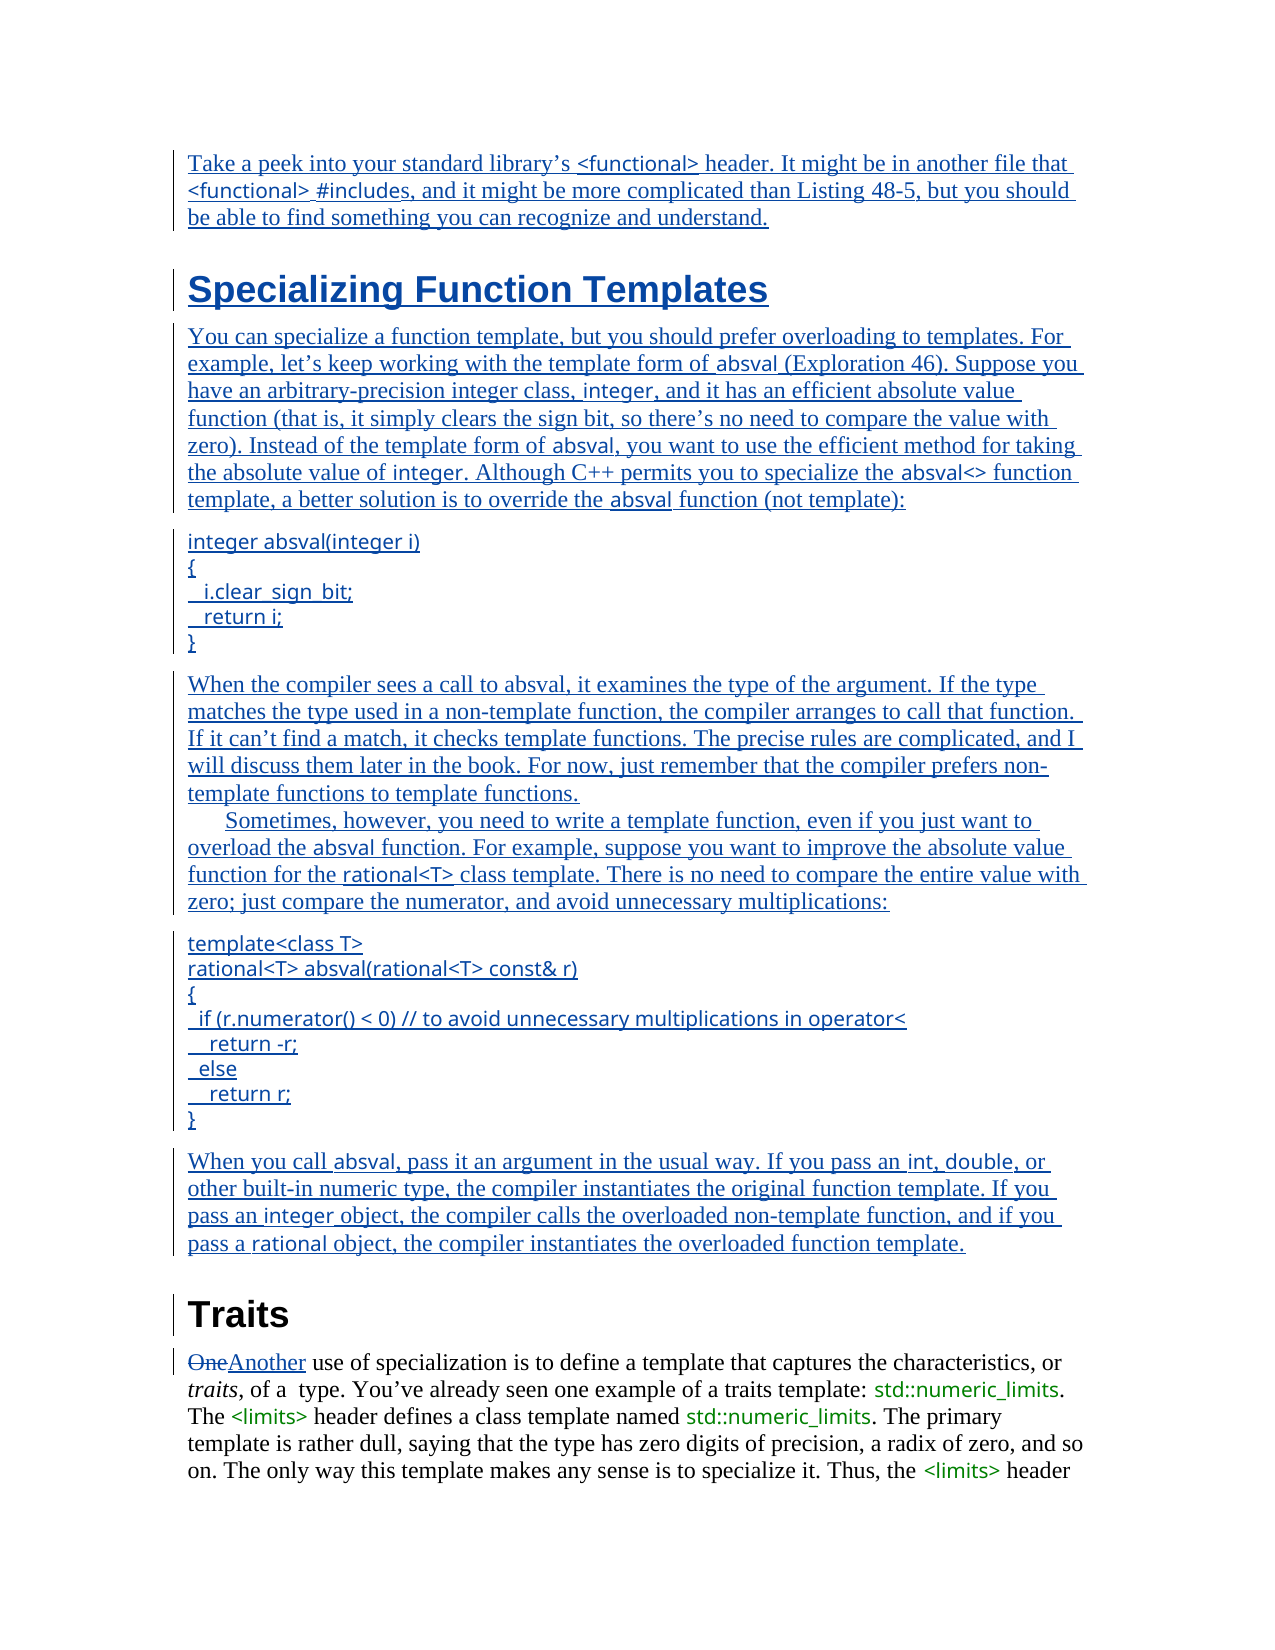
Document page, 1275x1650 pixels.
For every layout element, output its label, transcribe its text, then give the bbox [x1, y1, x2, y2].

text { [187, 981, 1072, 1006]
subtitle Specializing Function Templates [187, 269, 1087, 311]
text Take a peek into your standard library’s <functional> header. It might be in another file that <functional> #includes, and it might be more complicated than Listing 48-5, but you should be able to find something you can recognize and understand. [187, 150, 1087, 231]
text template<class T> [187, 931, 1072, 956]
text You can specialize a function template, but you should prefer overloading to templates. For example, let’s keep working with the template form of absval (Exploration 46). Suppose you have an arbitrary-precision integer class, integer, and it has an efficient absolute value function (that is, it simply clears the sign bit, so there’s no need to compare the value with zero). Instead of the template form of absval, you want to use the efficient method for taking the absolute value of integer. Although C++ permits you to specialize the absval<> function template, a better solution is to override the absval function (not template): [187, 323, 1087, 513]
text integer absval(integer i) [187, 529, 1072, 554]
text i.clear_sign_bit; [187, 579, 1072, 604]
text } [187, 629, 1072, 654]
text Another use of specialization is to define a template that captures the characteristics, or traits, of a type. You’ve already seen one example of a traits template: std::numeric_limits. The <limits> header defines a class template named std::numeric_limits. The primary template is rather dull, saying that the type has zero digits of precision, a radix of zero, and so on. The only way this template makes any sense is to specialize it. Thus, the <limits> header [187, 1348, 1087, 1484]
subtitle Traits [187, 1294, 1087, 1336]
text } [187, 1106, 1072, 1131]
text return r; [187, 1081, 1072, 1106]
text zero; just compare the numerator, and avoid unnecessary multiplications: [187, 885, 1087, 915]
text return -r; [187, 1031, 1072, 1056]
text Sometimes, however, you need to write a template function, even if you just want to overload the absval function. For example, suppose you want to improve the absolute value function for the rational<T> class template. There is no need to compare the entire value with [187, 806, 1087, 884]
text rational<T> absval(rational<T> const& r) [187, 956, 1072, 981]
text { [187, 554, 1072, 579]
text if (r.numerator() < 0) // to avoid unnecessary multiplications in operator< [187, 1006, 1072, 1031]
text When the compiler sees a call to absval, it examines the type of the argument. If the type matches the type used in a non-template function, the compiler arranges to call that function. If it can’t find a match, it checks template functions. The precise rules are complicated, and I will discuss them later in the book. For now, just remember that the compiler prefers non-template functions to template functions. [187, 671, 1087, 806]
text else [187, 1056, 1072, 1081]
text When you call absval, pass it an argument in the usual way. If you pass an int, double, or other built-in numeric type, the compiler instantiates the original function template. If you pass an integer object, the compiler calls the overloaded non-template function, and if you pass a rational object, the compiler instantiates the overloaded function template. [187, 1148, 1087, 1256]
text return i; [187, 604, 1072, 629]
